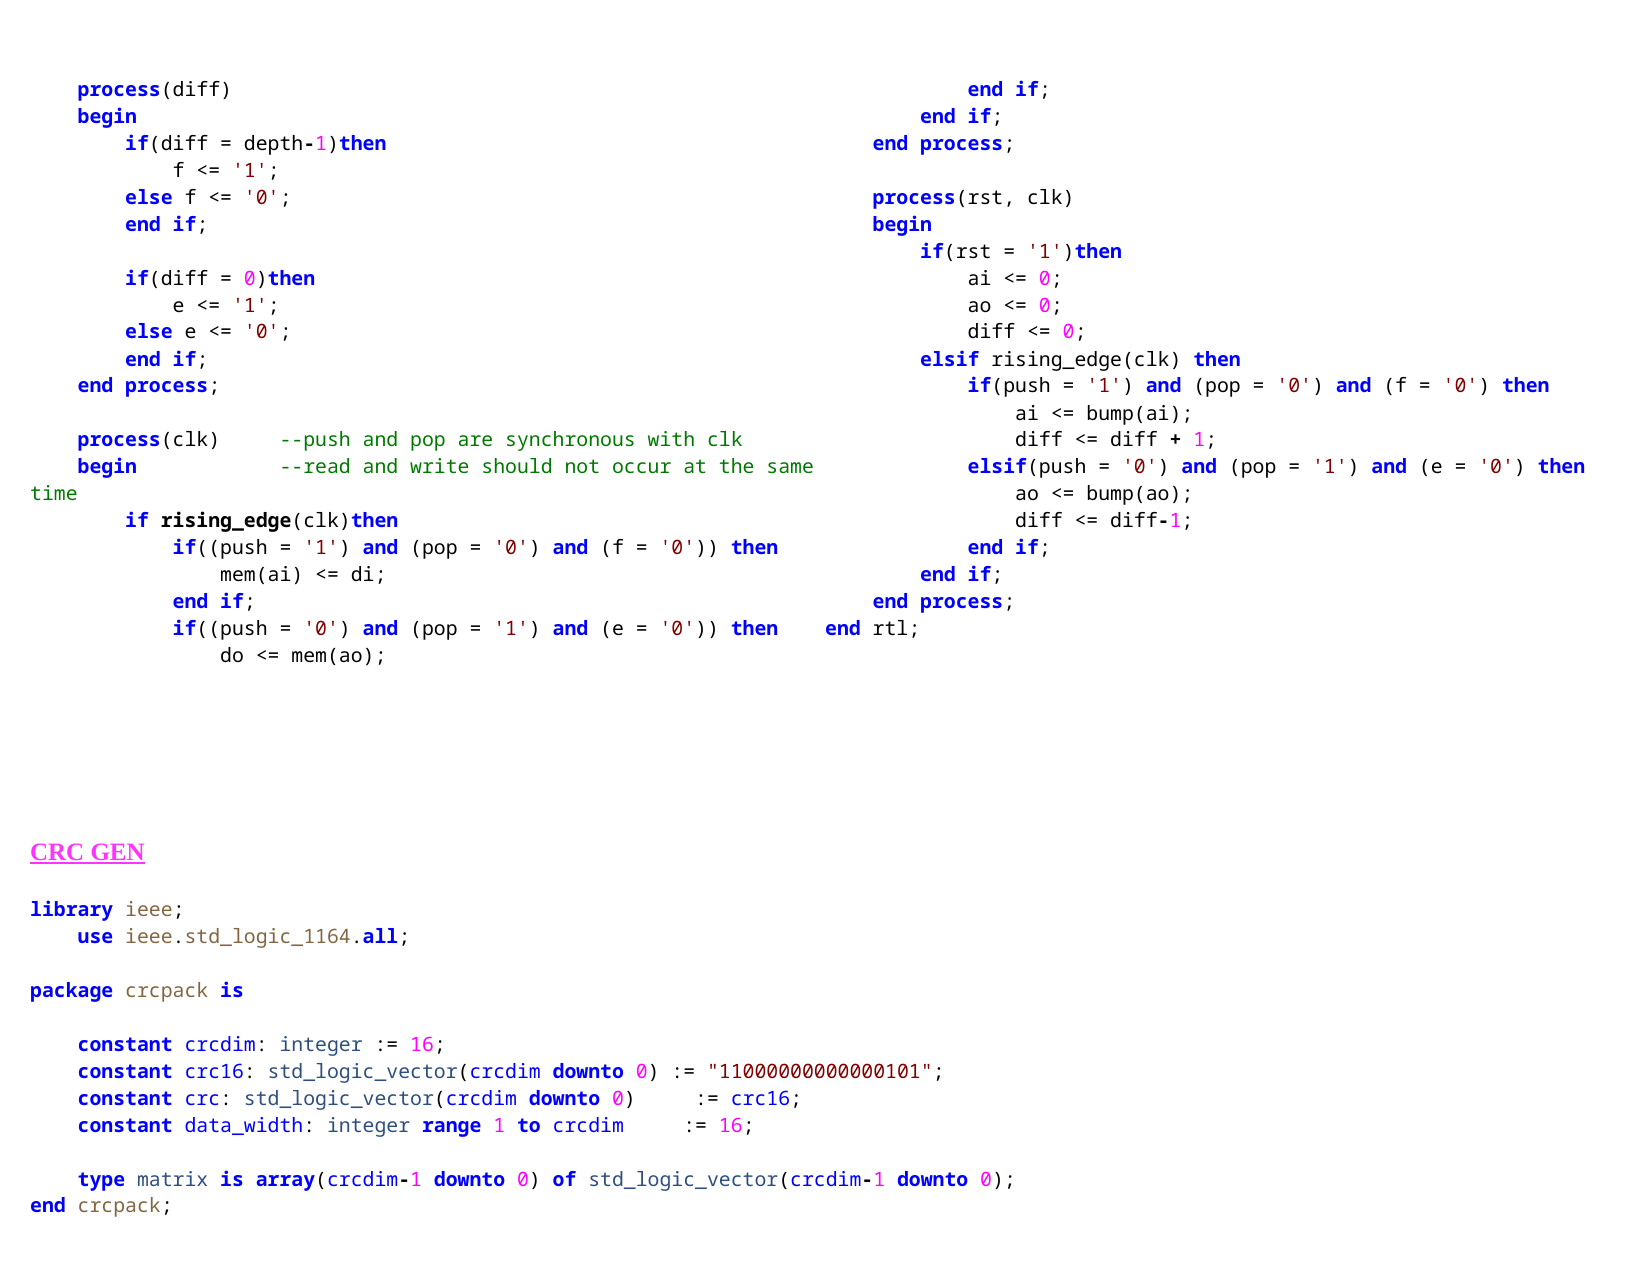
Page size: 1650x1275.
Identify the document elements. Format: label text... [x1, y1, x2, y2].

text ai <= bump(ai); [825, 399, 1620, 426]
text end process; [30, 372, 825, 399]
text end if; [825, 75, 1620, 102]
text diff <= diff + 1; [825, 426, 1620, 453]
text ao <= 0; [825, 291, 1620, 318]
text elsif rising_edge(clk) then [825, 345, 1620, 372]
text do <= mem(ao); [30, 642, 825, 668]
text f <= '1'; [30, 156, 825, 183]
text constant crc: std_logic_vector(crcdim downto 0) := crc16; [30, 1084, 1620, 1111]
text if(rst = '1')then [825, 237, 1620, 264]
text begin [30, 102, 825, 129]
text else e <= '0'; [30, 318, 825, 345]
text end process; [825, 588, 1620, 614]
text process(diff) [30, 75, 825, 102]
text elsif(push = '0') and (pop = '1') and (e = '0') then [825, 453, 1620, 480]
text end if; [30, 345, 825, 372]
text if(push = '1') and (pop = '0') and (f = '0') then [825, 372, 1620, 399]
text ao <= bump(ao); [825, 480, 1620, 507]
text begin --read and write should not occur at the same time [30, 453, 825, 507]
text if((push = '1') and (pop = '0') and (f = '0')) then [30, 534, 825, 561]
text process(clk) --push and pop are synchronous with clk [30, 426, 825, 453]
text end rtl; [825, 614, 1620, 642]
text end if; [30, 588, 825, 614]
text end if; [825, 102, 1620, 129]
text end process; [825, 129, 1620, 156]
text process(rst, clk) [825, 183, 1620, 210]
text if(diff = 0)then [30, 264, 825, 291]
text end if; [825, 534, 1620, 561]
text use ieee.std_logic_1164.all; [30, 922, 1620, 949]
text if((push = '0') and (pop = '1') and (e = '0')) then [30, 614, 825, 642]
text if(diff = depth-1)then [30, 129, 825, 156]
text constant crcdim: integer := 16; [30, 1030, 1620, 1057]
text begin [825, 210, 1620, 237]
text diff <= diff-1; [825, 507, 1620, 534]
text ai <= 0; [825, 264, 1620, 291]
text CRC GEN [30, 837, 1620, 866]
text constant crc16: std_logic_vector(crcdim downto 0) := "11000000000000101"; [30, 1057, 1620, 1084]
text constant data_width: integer range 1 to crcdim := 16; [30, 1111, 1620, 1138]
text else f <= '0'; [30, 183, 825, 210]
text end if; [825, 561, 1620, 588]
text e <= '1'; [30, 291, 825, 318]
text end if; [30, 210, 825, 237]
text mem(ai) <= di; [30, 561, 825, 588]
text library ieee; [30, 895, 1620, 922]
text diff <= 0; [825, 318, 1620, 345]
text type matrix is array(crcdim-1 downto 0) of std_logic_vector(crcdim-1 downto 0); [30, 1165, 1620, 1192]
text end crcpack; [30, 1192, 1620, 1219]
text if rising_edge(clk)then [30, 507, 825, 534]
text package crcpack is [30, 976, 1620, 1003]
